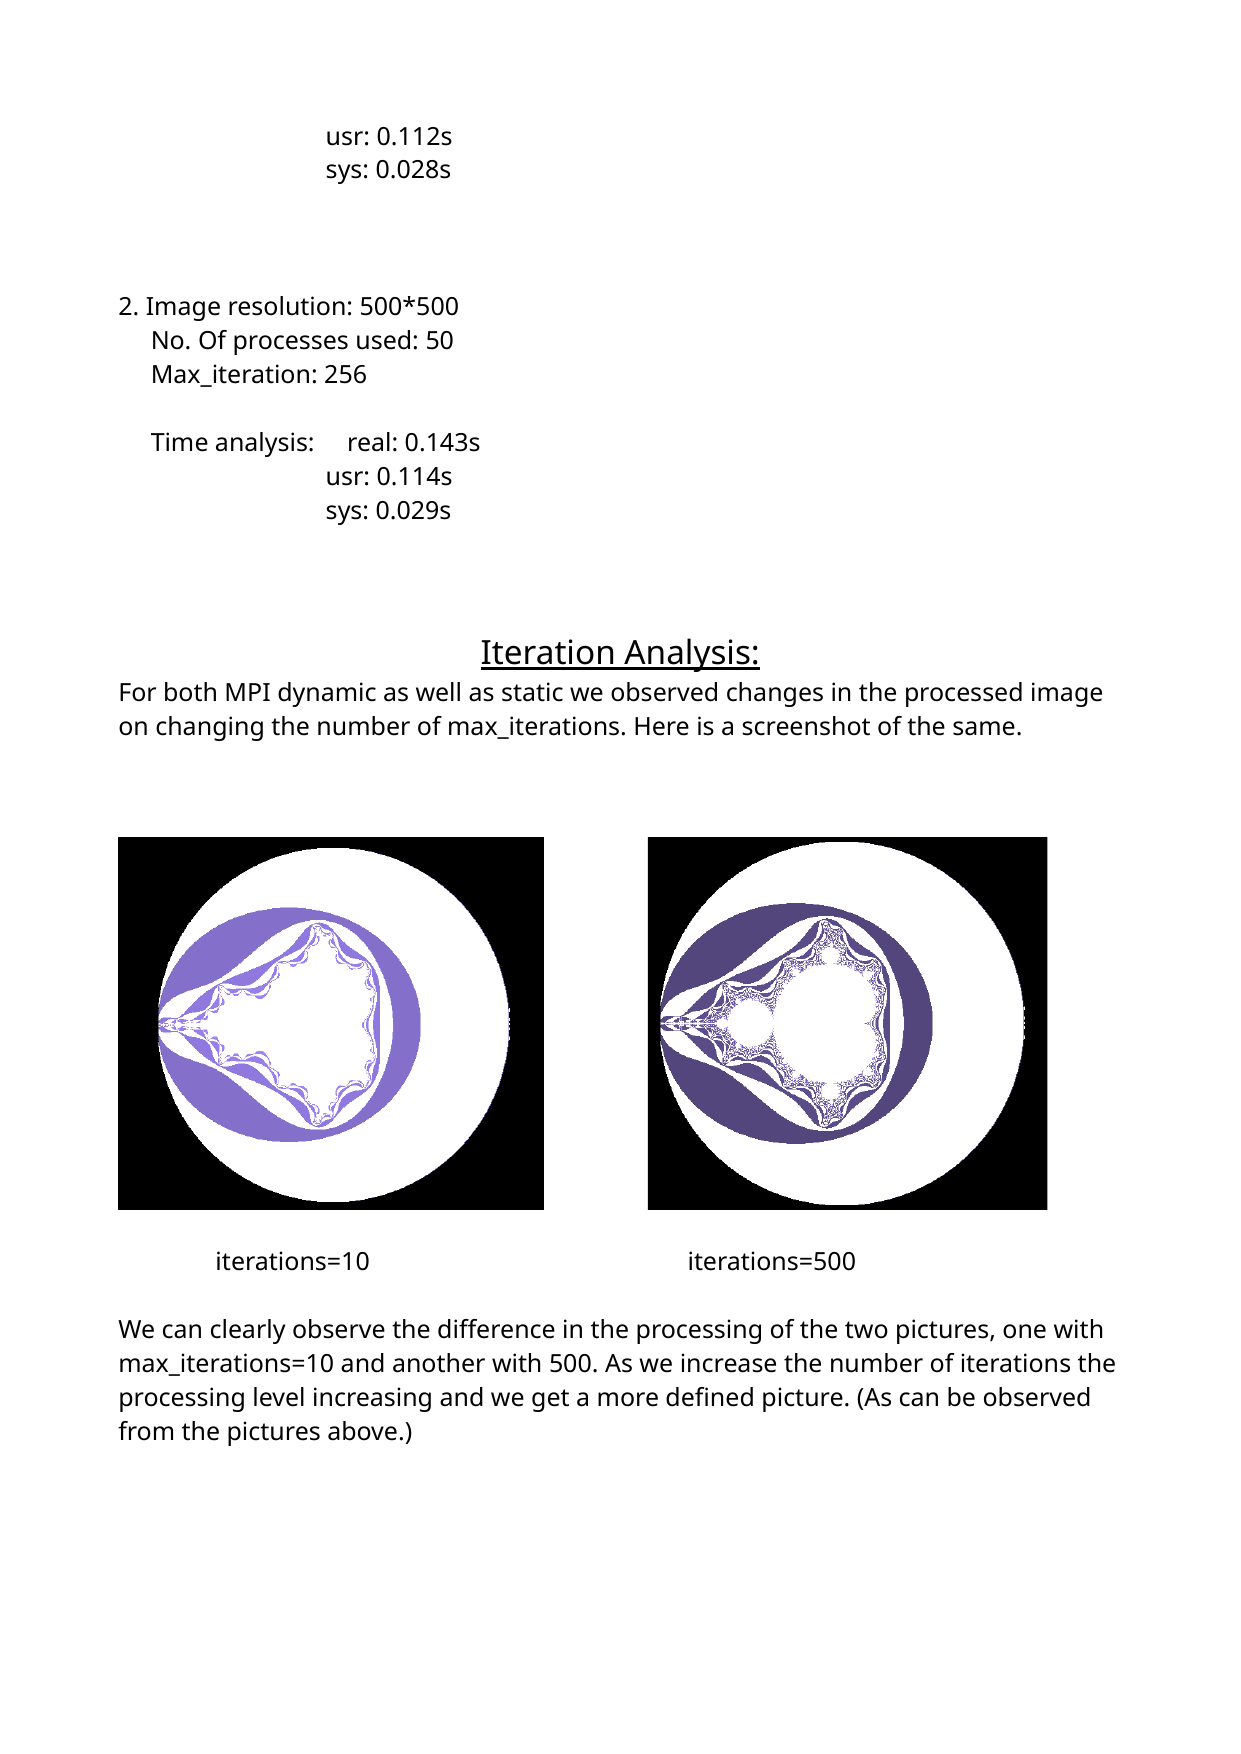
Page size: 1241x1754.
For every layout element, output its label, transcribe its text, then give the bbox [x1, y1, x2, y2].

text We can clearly observe the difference in the processing of the two pictures, one with max_iterations=10 and another with 500. As we increase the number of iterations the processing level increasing and we get a more defined picture. (As can be observed from the pictures above.) [118, 1312, 1122, 1448]
text No. Of processes used: 50 [118, 322, 1122, 357]
text sys: 0.029s [118, 493, 1122, 527]
text Max_iteration: 256 [118, 357, 1122, 391]
text 2. Image resolution: 500*500 [118, 288, 1122, 322]
text iterations=10 iterations=500 [118, 1243, 1122, 1277]
text For both MPI dynamic as well as static we observed changes in the processed image on changing the number of max_iterations. Here is a screenshot of the same. [118, 674, 1122, 743]
text usr: 0.114s [118, 459, 1122, 493]
text Time analysis: real: 0.143s [118, 425, 1122, 459]
text Iteration Analysis: [118, 629, 1122, 674]
text usr: 0.112s [118, 118, 1122, 152]
text sys: 0.028s [118, 152, 1122, 186]
